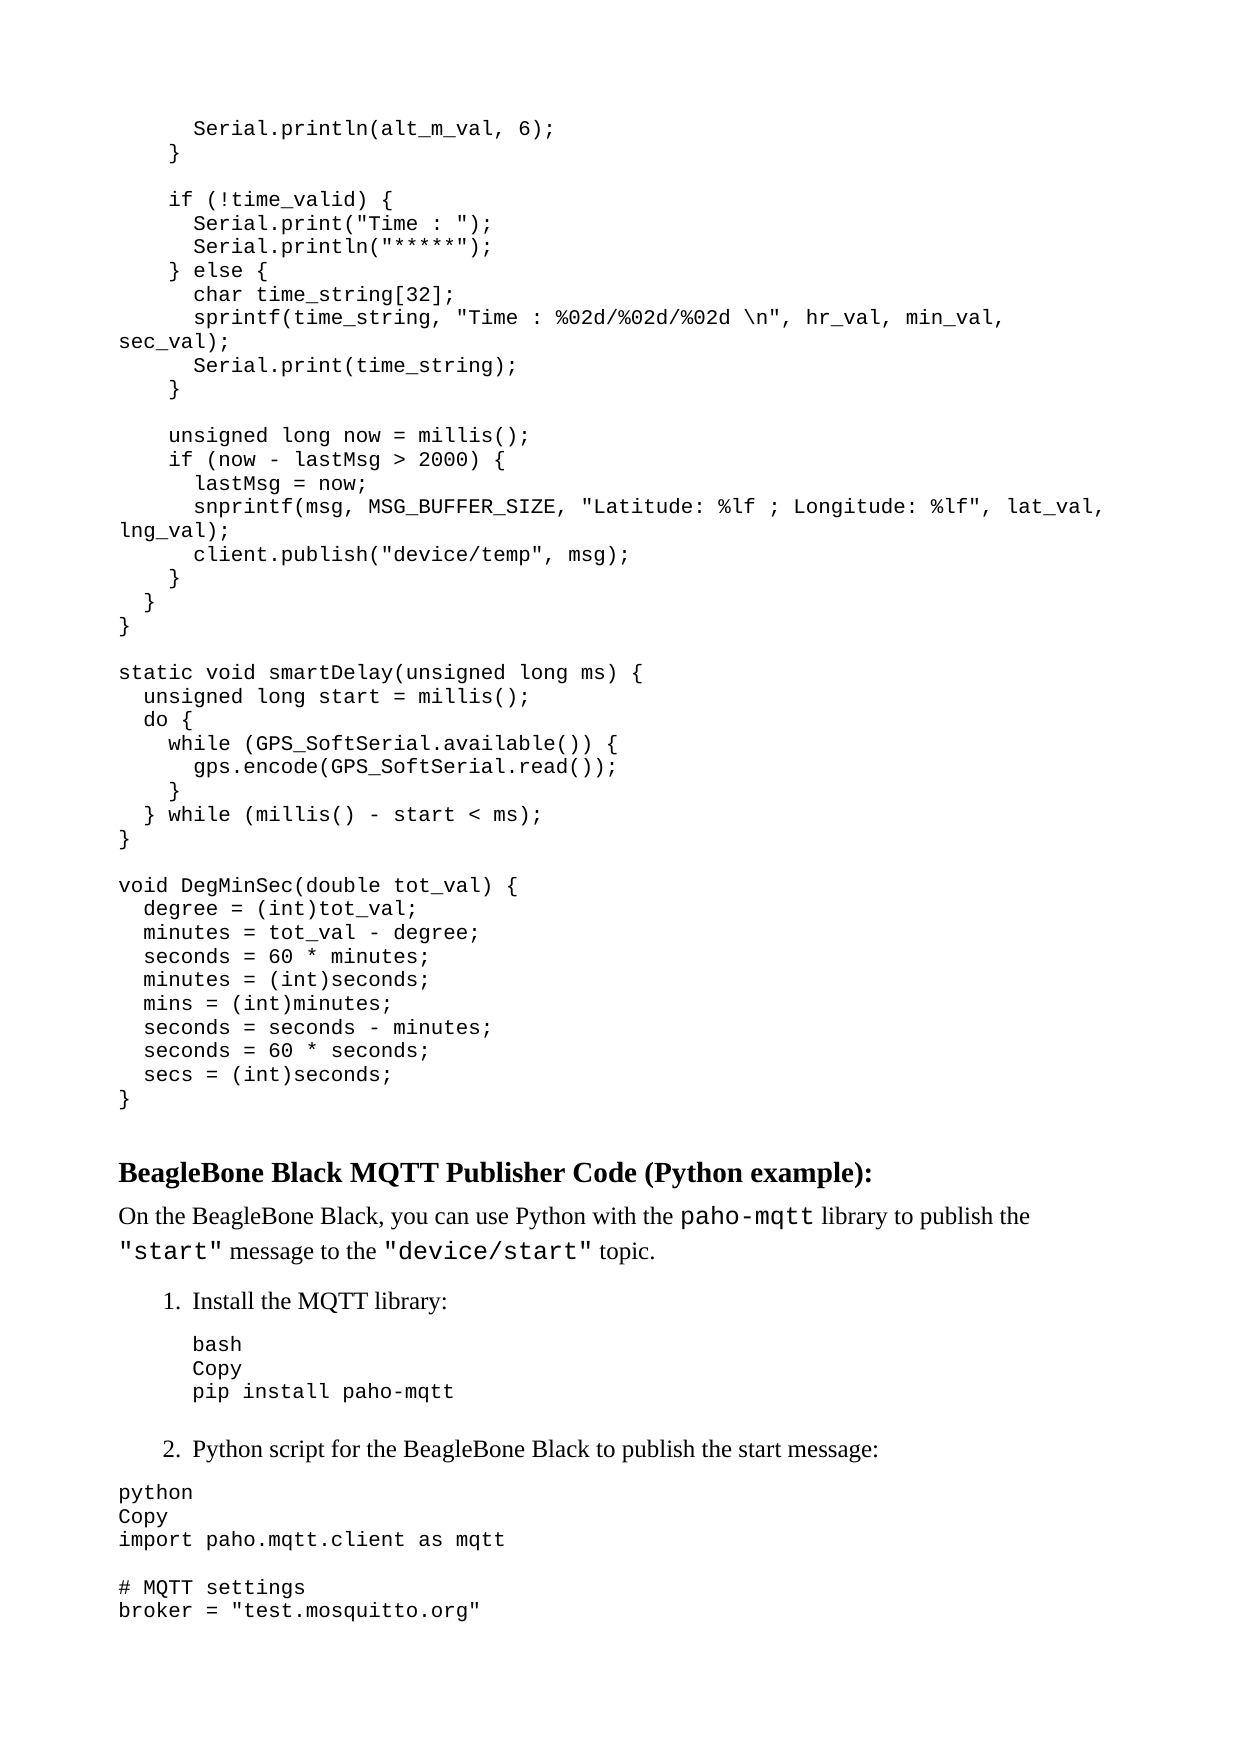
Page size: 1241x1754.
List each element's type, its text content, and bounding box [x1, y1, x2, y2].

text } [118, 591, 1122, 615]
text } [118, 1088, 1122, 1111]
text if (now - lastMsg > 2000) { [118, 449, 1122, 473]
text snprintf(msg, MSG_BUFFER_SIZE, "Latitude: %lf ; Longitude: %lf", lat_val, lng_val); [118, 496, 1122, 544]
text seconds = 60 * minutes; [118, 946, 1122, 969]
text sprintf(time_string, "Time : %02d/%02d/%02d \n", hr_val, min_val, sec_val); [118, 307, 1122, 354]
text minutes = (int)seconds; [118, 969, 1122, 993]
text char time_string[32]; [118, 284, 1122, 307]
text } [118, 378, 1122, 402]
text void DegMinSec(double tot_val) { [118, 875, 1122, 898]
list bash [162, 1334, 1122, 1358]
text # MQTT settings [118, 1577, 1122, 1600]
text mins = (int)minutes; [118, 993, 1122, 1017]
text minutes = tot_val - degree; [118, 922, 1122, 946]
text } else { [118, 260, 1122, 284]
text On the BeagleBone Black, you can use Python with the paho-mqtt library to publish the "start" message to the "device/start" topic. [118, 1201, 1122, 1267]
text Serial.print(time_string); [118, 354, 1122, 378]
text client.publish("device/temp", msg); [118, 544, 1122, 567]
text static void smartDelay(unsigned long ms) { [118, 662, 1122, 686]
text Copy [118, 1506, 1122, 1529]
text degree = (int)tot_val; [118, 898, 1122, 922]
list Copy [162, 1358, 1122, 1381]
text } [118, 567, 1122, 591]
text } [118, 142, 1122, 165]
text while (GPS_SoftSerial.available()) { [118, 733, 1122, 757]
list pip install paho-mqtt [162, 1381, 1122, 1405]
text } [118, 780, 1122, 804]
text unsigned long now = millis(); [118, 426, 1122, 449]
text do { [118, 709, 1122, 733]
list Install the MQTT library: [162, 1286, 1122, 1315]
text unsigned long start = millis(); [118, 686, 1122, 709]
text seconds = seconds - minutes; [118, 1017, 1122, 1040]
text python [118, 1482, 1122, 1506]
text gps.encode(GPS_SoftSerial.read()); [118, 757, 1122, 780]
text broker = "test.mosquitto.org" [118, 1600, 1122, 1624]
text Serial.print("Time : "); [118, 213, 1122, 236]
text if (!time_valid) { [118, 189, 1122, 213]
text seconds = 60 * seconds; [118, 1040, 1122, 1064]
text } while (millis() - start < ms); [118, 804, 1122, 827]
text Serial.println("*****"); [118, 236, 1122, 260]
text secs = (int)seconds; [118, 1064, 1122, 1088]
text } [118, 615, 1122, 638]
text import paho.mqtt.client as mqtt [118, 1529, 1122, 1553]
text } [118, 827, 1122, 851]
list Python script for the BeagleBone Black to publish the start message: [162, 1434, 1122, 1463]
text Serial.println(alt_m_val, 6); [118, 118, 1122, 142]
text lastMsg = now; [118, 473, 1122, 496]
subtitle BeagleBone Black MQTT Publisher Code (Python example): [118, 1155, 1122, 1189]
